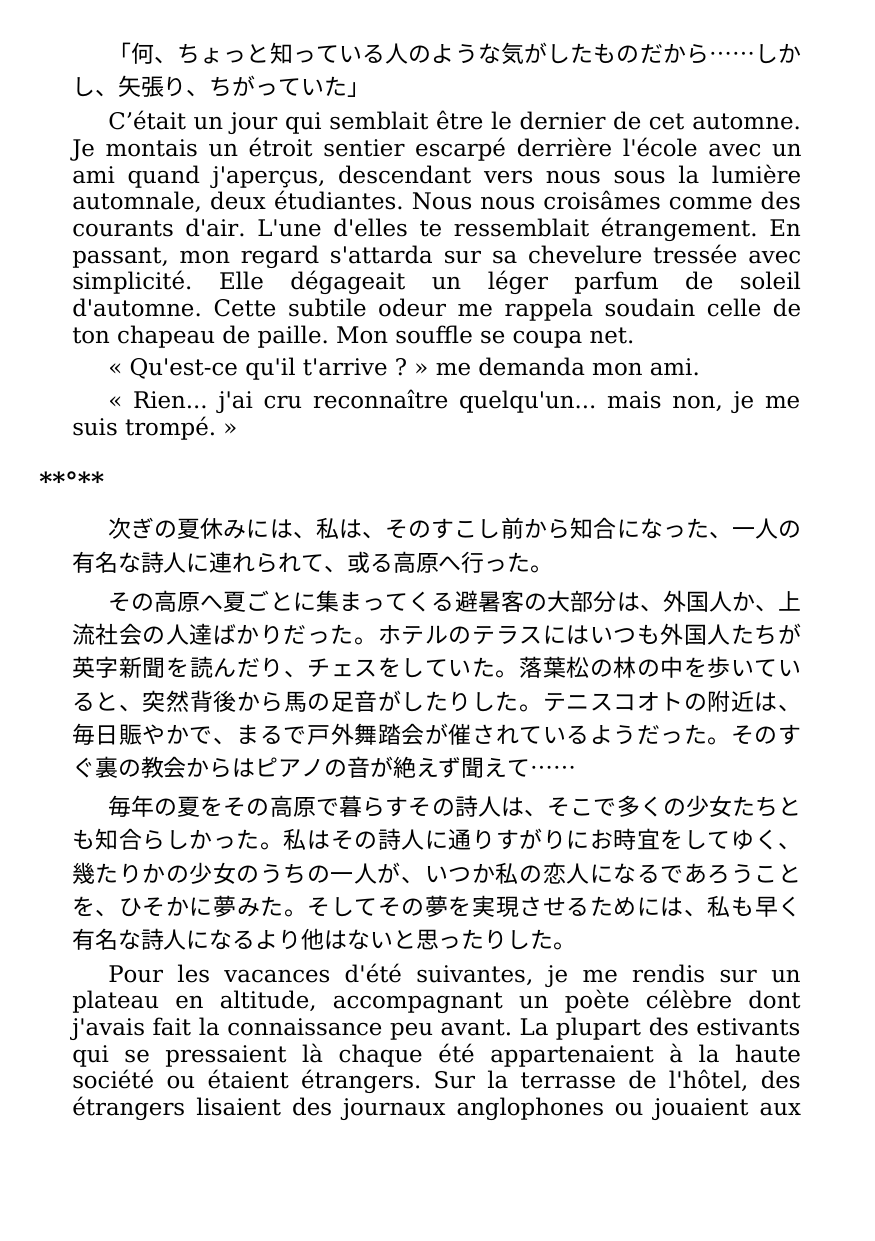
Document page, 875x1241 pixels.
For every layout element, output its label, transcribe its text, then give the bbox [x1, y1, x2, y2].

text 次ぎの夏休みには、私は、そのすこし前から知合になった、一人の有名な詩人に連れられて、或る高原へ行った。 [72, 511, 802, 578]
text その高原へ夏ごとに集まってくる避暑客の大部分は、外国人か、上流社会の人達ばかりだった。ホテルのテラスにはいつも外国人たちが英字新聞を読んだり、チェスをしていた。落葉松の林の中を歩いていると、突然背後から馬の足音がしたりした。テニスコオトの附近は、毎日賑やかで、まるで戸外舞踏会が催されているようだった。そのすぐ裏の教会からはピアノの音が絶えず聞えて…… [72, 584, 802, 783]
text 「何、ちょっと知っている人のような気がしたものだから……しかし、矢張り、ちがっていた」 [72, 36, 802, 102]
subtitle **°** [36, 464, 838, 499]
text « Rien... j'ai cru reconnaître quelqu'un... mais non, je me suis trompé. » [72, 387, 802, 440]
text C’était un jour qui semblait être le dernier de cet automne. Je montais un étroit sentier escarpé derrière l'école avec un ami quand j'aperçus, descendant vers nous sous la lumière automnale, deux étudiantes. Nous nous croisâmes comme des courants d'air. L'une d'elles te ressemblait étrangement. En passant, mon regard s'attarda sur sa chevelure tressée avec simplicité. Elle dégageait un léger parfum de soleil d'automne. Cette subtile odeur me rappela soudain celle de ton chapeau de paille. Mon souffle se coupa net. [72, 108, 802, 348]
text « Qu'est-ce qu'il t'arrive ? » me demanda mon ami. [72, 354, 802, 381]
text Pour les vacances d'été suivantes, je me rendis sur un plateau en altitude, accompagnant un poète célèbre dont j'avais fait la connaissance peu avant. La plupart des estivants qui se pressaient là chaque été appartenaient à la haute société ou étaient étrangers. Sur la terrasse de l'hôtel, des étrangers lisaient des journaux anglophones ou jouaient aux [72, 961, 802, 1121]
text 毎年の夏をその高原で暮らすその詩人は、そこで多くの少女たちとも知合らしかった。私はその詩人に通りすがりにお時宜をしてゆく、幾たりかの少女のうちの一人が、いつか私の恋人になるであろうことを、ひそかに夢みた。そしてその夢を実現させるためには、私も早く有名な詩人になるより他はないと思ったりした。 [72, 789, 802, 955]
